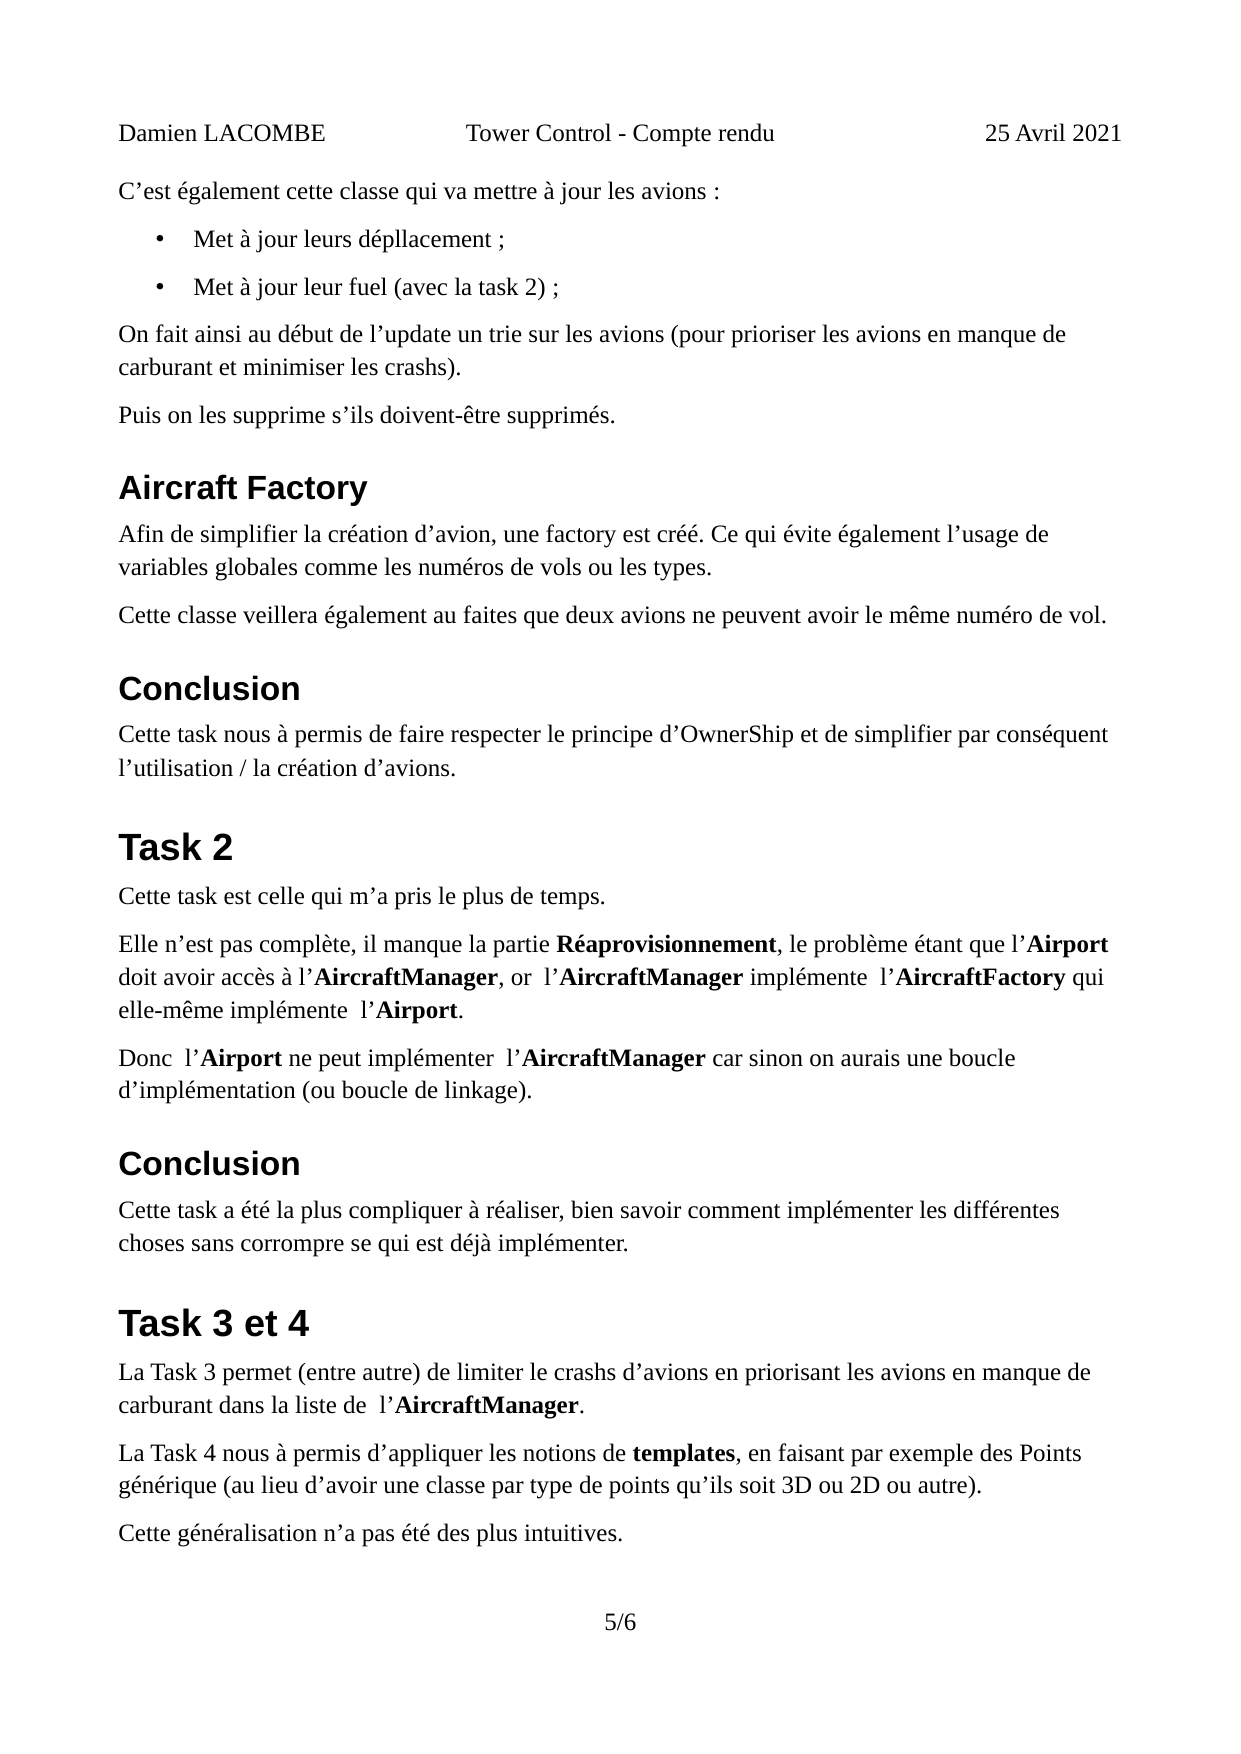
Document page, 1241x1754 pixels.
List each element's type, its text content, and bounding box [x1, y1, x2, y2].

text Cette task a été la plus compliquer à réaliser, bien savoir comment implémenter les différentes choses sans corrompre se qui est déjà implémenter. [118, 1195, 1122, 1257]
text Cette classe veillera également au faites que deux avions ne peuvent avoir le même numéro de vol. [118, 600, 1122, 629]
text Donc l’Airport ne peut implémenter l’AircraftManager car sinon on aurais une boucle d’implémentation (ou boucle de linkage). [118, 1043, 1122, 1104]
text Elle n’est pas complète, il manque la partie Réaprovisionnement, le problème étant que l’Airport doit avoir accès à l’AircraftManager, or l’AircraftManager implémente l’AircraftFactory qui elle-même implémente l’Airport. [118, 929, 1122, 1024]
subtitle Conclusion [118, 1144, 1122, 1183]
text Cette généralisation n’a pas été des plus intuitives. [118, 1518, 1122, 1547]
text Cette task est celle qui m’a pris le plus de temps. [118, 881, 1122, 910]
subtitle Task 3 et 4 [118, 1301, 1122, 1344]
text La Task 4 nous à permis d’appliquer les notions de templates, en faisant par exemple des Points générique (au lieu d’avoir une classe par type de points qu’ils soit 3D ou 2D ou autre). [118, 1438, 1122, 1499]
list Met à jour leurs dépllacement ; [156, 224, 1122, 253]
subtitle Aircraft Factory [118, 468, 1122, 507]
text On fait ainsi au début de l’update un trie sur les avions (pour prioriser les avions en manque de carburant et minimiser les crashs). [118, 319, 1122, 381]
list Met à jour leur fuel (avec la task 2) ; [156, 272, 1122, 300]
subtitle Conclusion [118, 668, 1122, 707]
text C’est également cette classe qui va mettre à jour les avions : [118, 176, 1122, 205]
text Puis on les supprime s’ils doivent-être supprimés. [118, 400, 1122, 428]
text La Task 3 permet (entre autre) de limiter le crashs d’avions en priorisant les avions en manque de carburant dans la liste de l’AircraftManager. [118, 1357, 1122, 1419]
subtitle Task 2 [118, 825, 1122, 869]
text Afin de simplifier la création d’avion, une factory est créé. Ce qui évite également l’usage de variables globales comme les numéros de vols ou les types. [118, 519, 1122, 581]
text Cette task nous à permis de faire respecter le principe d’OwnerShip et de simplifier par conséquent l’utilisation / la création d’avions. [118, 719, 1122, 781]
